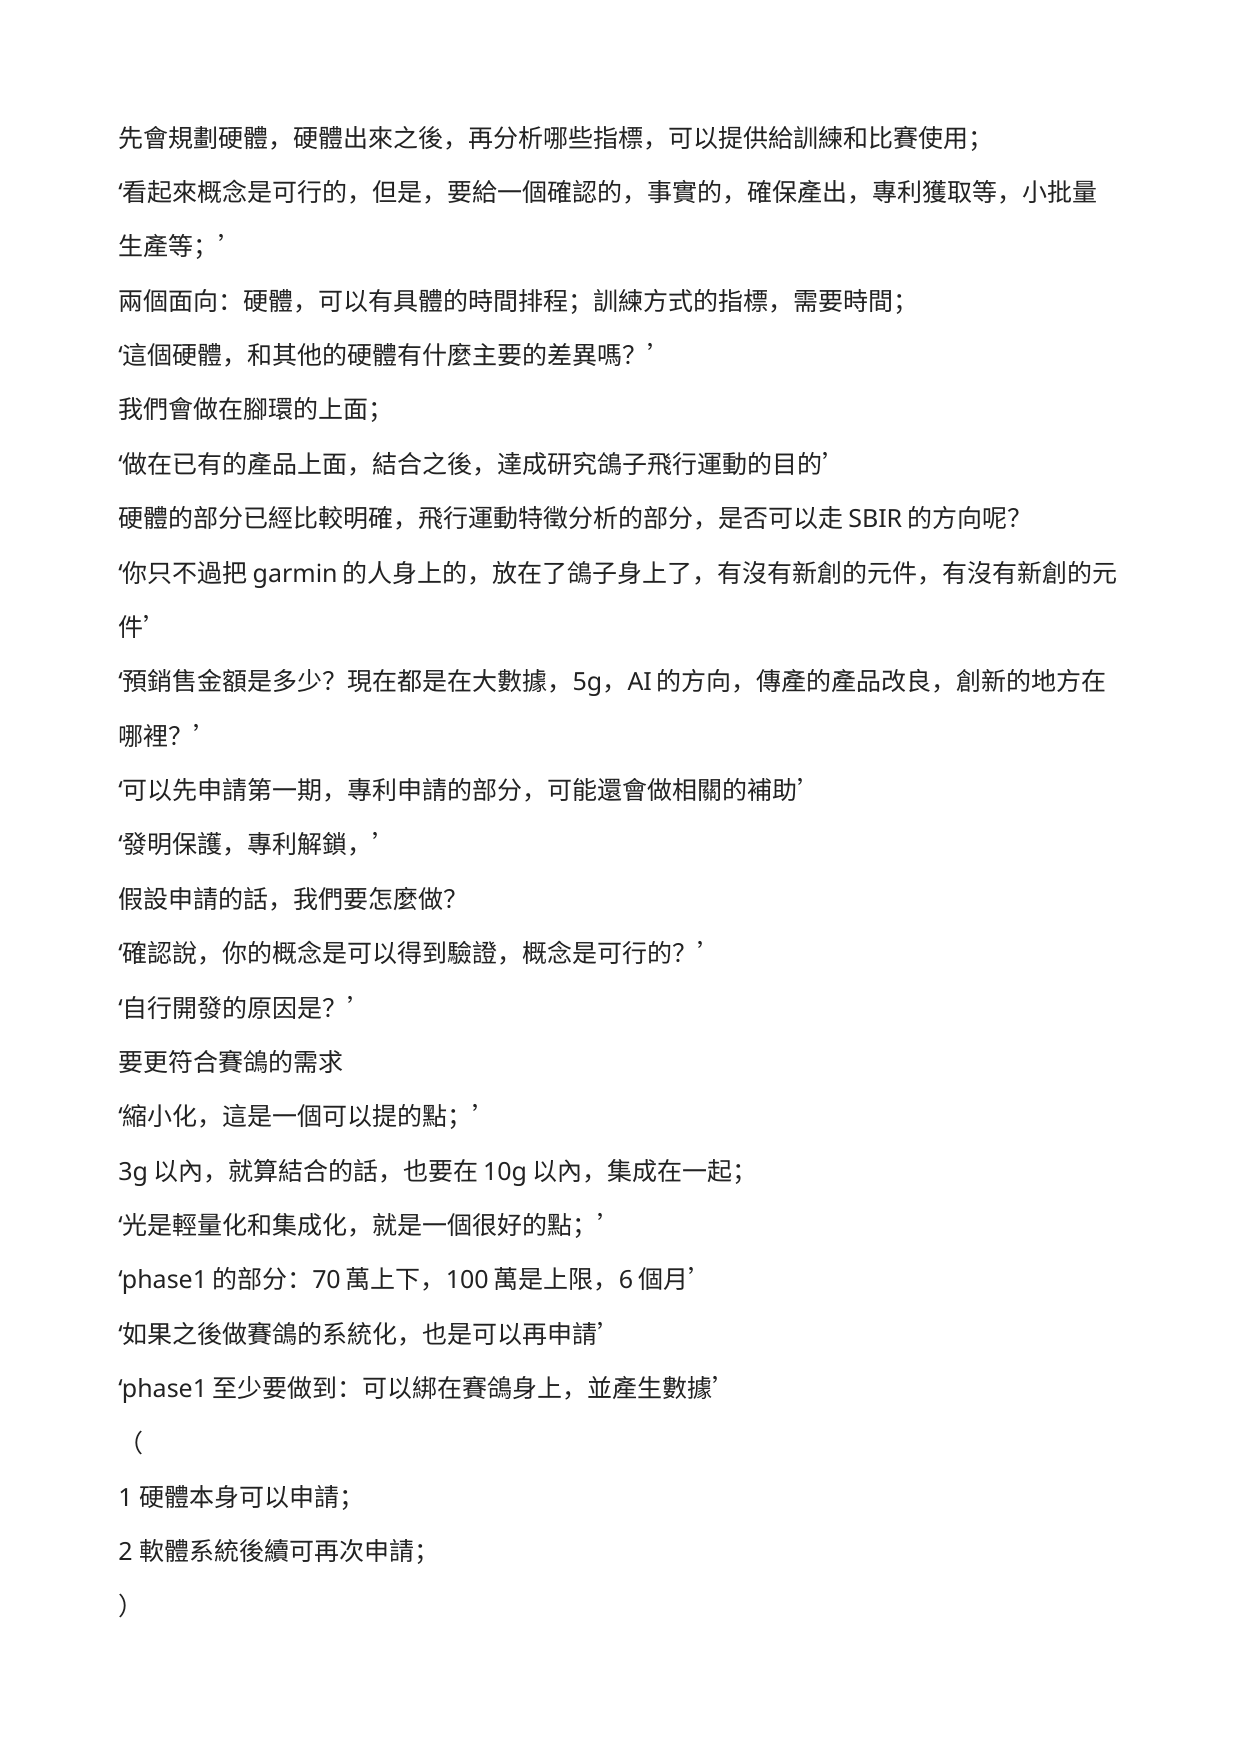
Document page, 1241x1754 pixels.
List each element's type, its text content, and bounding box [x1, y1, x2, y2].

text ‘光是輕量化和集成化，就是一個很好的點；’ [118, 1206, 1122, 1242]
text ‘可以先申請第一期，專利申請的部分，可能還會做相關的補助’ [118, 771, 1122, 807]
text ‘phase1的部分：70萬上下，100萬是上限，6個月’ [118, 1260, 1122, 1296]
text 硬體的部分已經比較明確，飛行運動特徵分析的部分，是否可以走SBIR的方向呢？ [118, 499, 1122, 535]
text ‘發明保護，專利解鎖，’ [118, 825, 1122, 861]
text 我們會做在腳環的上面； [118, 390, 1122, 426]
text ‘縮小化，這是一個可以提的點；’ [118, 1097, 1122, 1133]
text ‘這個硬體，和其他的硬體有什麼主要的差異嗎？’ [118, 336, 1122, 372]
text ‘如果之後做賽鴿的系統化，也是可以再申請’ [118, 1314, 1122, 1351]
text ‘phase1至少要做到：可以綁在賽鴿身上，並產生數據’ [118, 1369, 1122, 1405]
text ） [118, 1586, 1122, 1622]
text 假設申請的話，我們要怎麼做？ [118, 879, 1122, 916]
text ‘看起來概念是可行的，但是，要給一個確認的，事實的，確保產出，專利獲取等，小批量生產等；’ [118, 172, 1122, 263]
text ‘自行開發的原因是？’ [118, 988, 1122, 1024]
text ‘做在已有的產品上面，結合之後，達成研究鴿子飛行運動的目的’ [118, 444, 1122, 481]
text 1 硬體本身可以申請； [118, 1477, 1122, 1514]
text 2 軟體系統後續可再次申請； [118, 1532, 1122, 1568]
text ‘預銷售金額是多少？現在都是在大數據，5g，AI的方向，傳產的產品改良，創新的地方在哪裡？’ [118, 662, 1122, 752]
text 3g以內，就算結合的話，也要在10g以內，集成在一起； [118, 1151, 1122, 1187]
text ‘你只不過把garmin的人身上的，放在了鴿子身上了，有沒有新創的元件，有沒有新創的元件’ [118, 553, 1122, 644]
text 要更符合賽鴿的需求 [118, 1042, 1122, 1079]
text （ [118, 1423, 1122, 1459]
text 兩個面向：硬體，可以有具體的時間排程；訓練方式的指標，需要時間； [118, 281, 1122, 317]
text 先會規劃硬體，硬體出來之後，再分析哪些指標，可以提供給訓練和比賽使用； [118, 118, 1122, 154]
text ‘確認說，你的概念是可以得到驗證，概念是可行的？’ [118, 934, 1122, 970]
